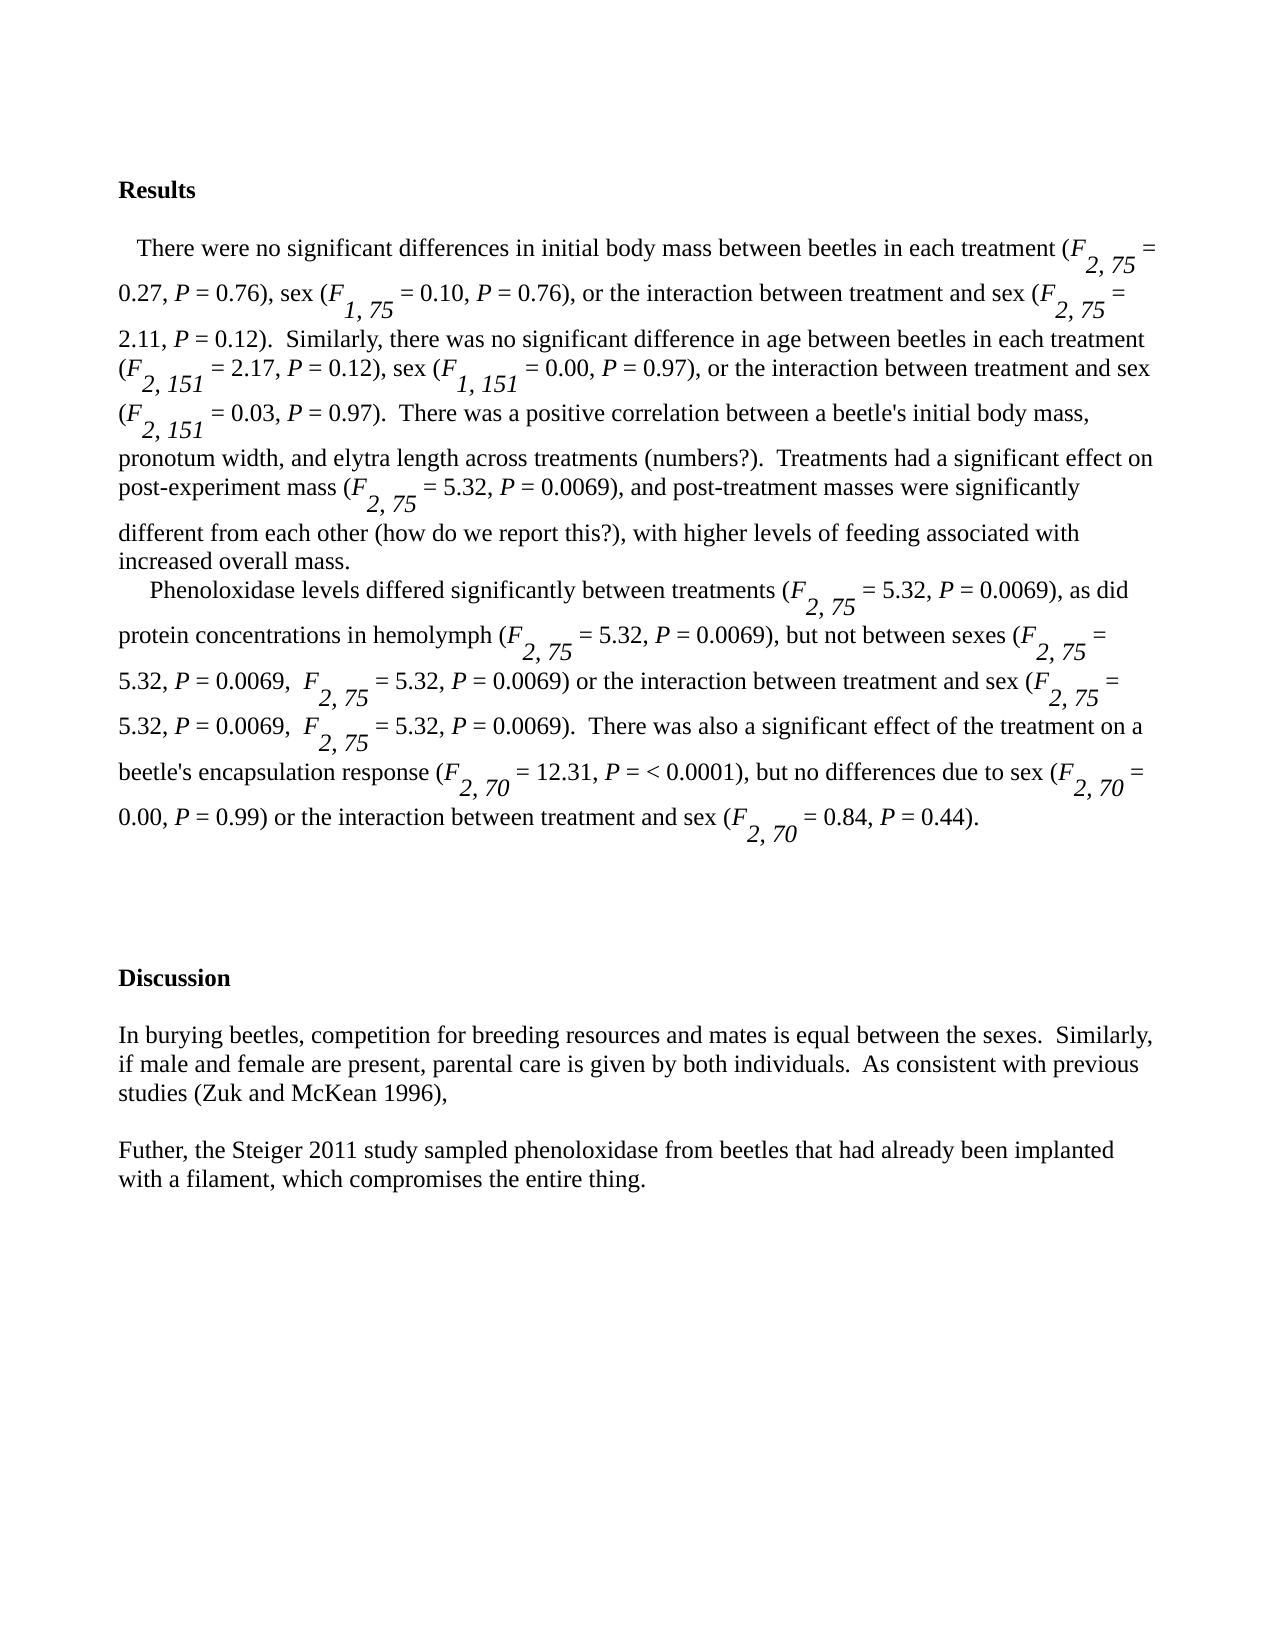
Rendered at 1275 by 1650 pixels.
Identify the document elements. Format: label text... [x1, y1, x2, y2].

text Results [118, 176, 1157, 204]
text In burying beetles, competition for breeding resources and mates is equal between the sexes. Similarly, if male and female are present, parental care is given by both individuals. As consistent with previous studies (Zuk and McKean 1996), [118, 1020, 1157, 1106]
text Discussion [118, 963, 1157, 991]
text Phenoloxidase levels differed significantly between treatments (F2, 75 = 5.32, P = 0.0069), as did protein concentrations in hemolymph (F2, 75 = 5.32, P = 0.0069), but not between sexes (F2, 75 = 5.32, P = 0.0069, F2, 75 = 5.32, P = 0.0069) or the interaction between treatment and sex (F2, 75 = 5.32, P = 0.0069, F2, 75 = 5.32, P = 0.0069). There was also a significant effect of the treatment on a beetle's encapsulation response (F2, 70 = 12.31, P = < 0.0001), but no differences due to sex (F2, 70 = 0.00, P = 0.99) or the interaction between treatment and sex (F2, 70 = 0.84, P = 0.44). [118, 575, 1157, 848]
text Futher, the Steiger 2011 study sampled phenoloxidase from beetles that had already been implanted with a filament, which compromises the entire thing. [118, 1135, 1157, 1193]
text There were no significant differences in initial body mass between beetles in each treatment (F2, 75 = 0.27, P = 0.76), sex (F1, 75 = 0.10, P = 0.76), or the interaction between treatment and sex (F2, 75 = 2.11, P = 0.12). Similarly, there was no significant difference in age between beetles in each treatment (F2, 151 = 2.17, P = 0.12), sex (F1, 151 = 0.00, P = 0.97), or the interaction between treatment and sex (F2, 151 = 0.03, P = 0.97). There was a positive correlation between a beetle's initial body mass, pronotum width, and elytra length across treatments (numbers?). Treatments had a significant effect on post-experiment mass (F2, 75 = 5.32, P = 0.0069), and post-treatment masses were significantly different from each other (how do we report this?), with higher levels of feeding associated with increased overall mass. [118, 233, 1157, 575]
